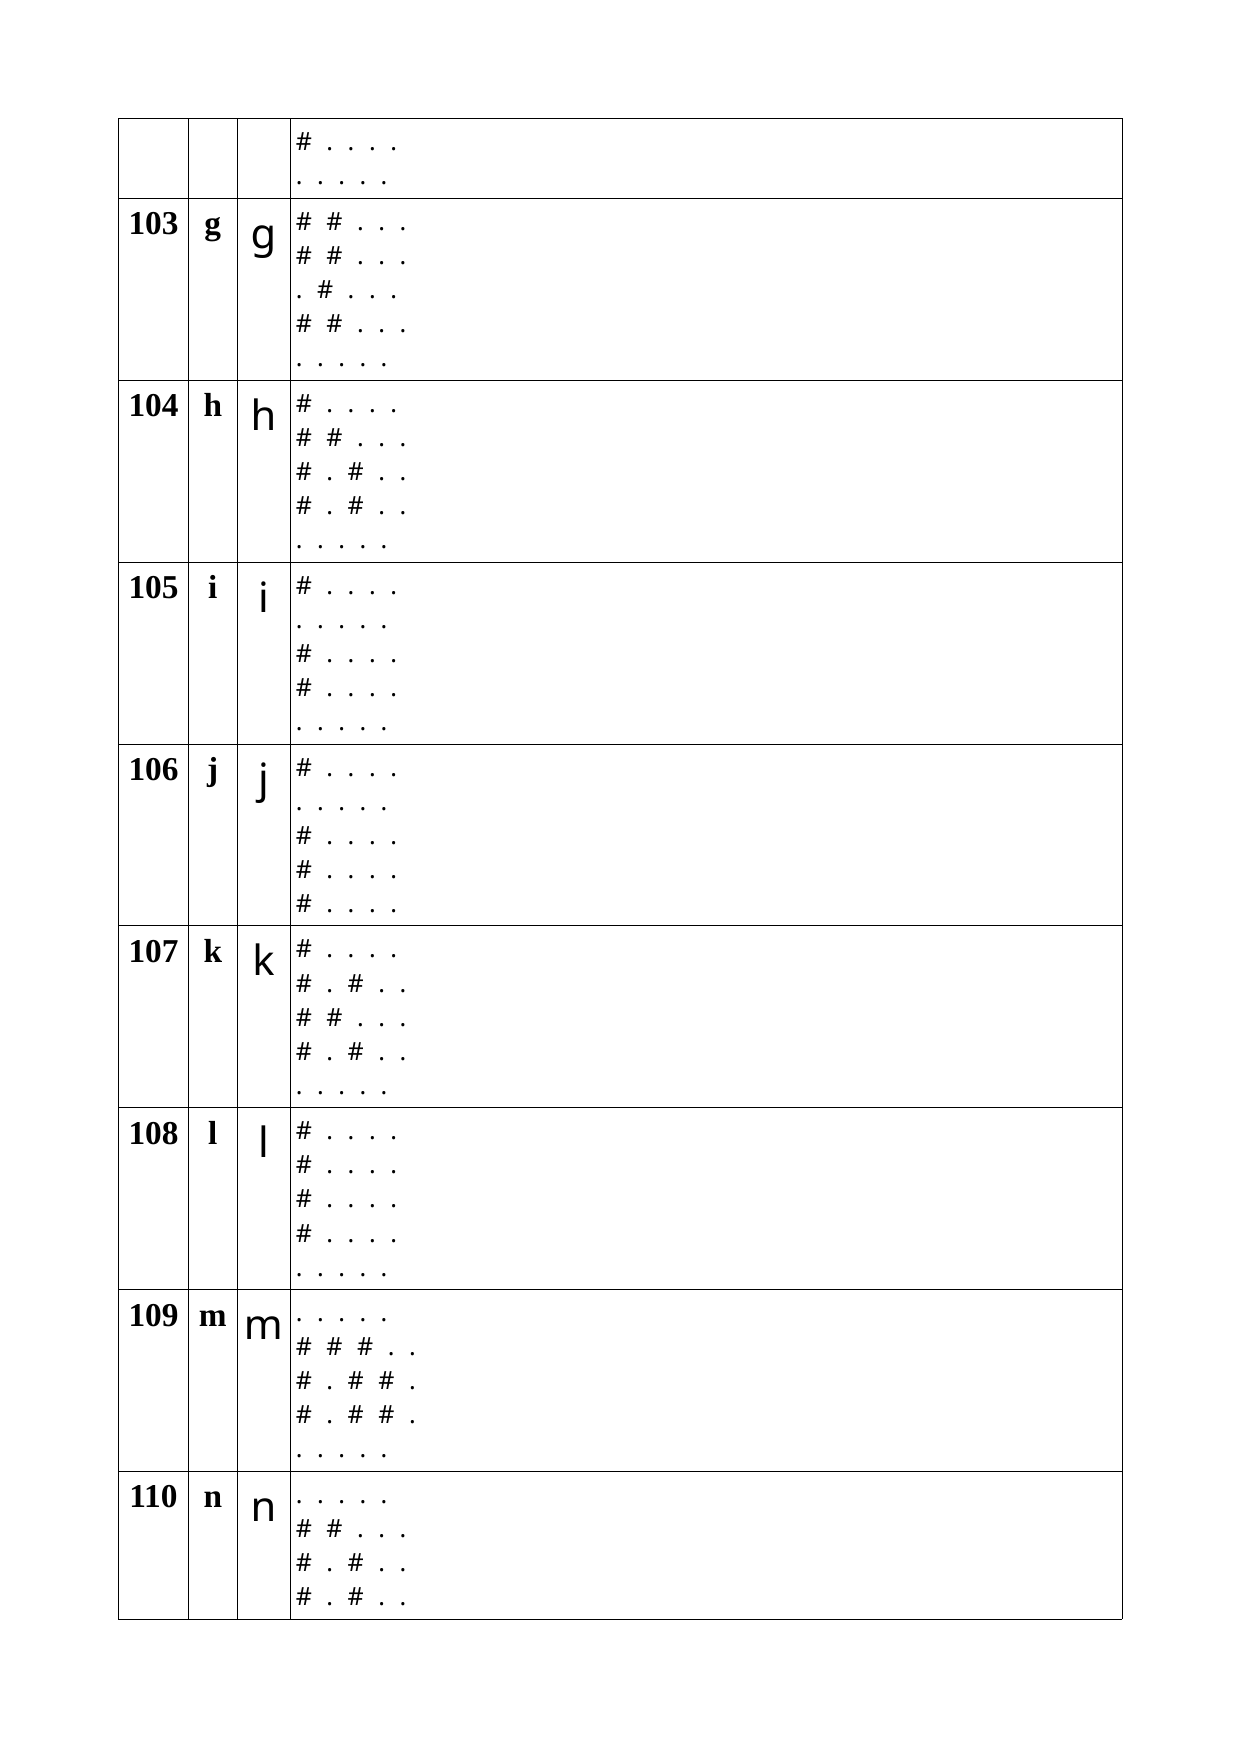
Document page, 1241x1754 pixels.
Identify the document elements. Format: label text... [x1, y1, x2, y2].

table_cell j [189, 745, 237, 925]
table_cell #.... #.#.. ##... #.#.. ..... [291, 926, 1122, 1107]
table_cell 108 [119, 1108, 188, 1289]
table_cell 103 [119, 199, 188, 380]
table_cell ..... ##... #.#.. #.#.. [291, 1472, 1122, 1619]
table_cell #.... ##... #.#.. #.#.. ..... [291, 381, 1122, 562]
table_cell i [238, 563, 290, 743]
table_cell ..... ###.. #.##. #.##. ..... [291, 1290, 1122, 1471]
table_cell #.... ..... [291, 119, 1122, 198]
table_cell [189, 119, 237, 198]
table_cell g [189, 199, 237, 380]
table_cell [238, 119, 290, 198]
table_cell 106 [119, 745, 188, 925]
table_cell [119, 119, 188, 198]
table_cell l [189, 1108, 237, 1289]
table_cell 107 [119, 926, 188, 1107]
table_cell 104 [119, 381, 188, 562]
table_cell h [189, 381, 237, 562]
table_cell #.... #.... #.... #.... ..... [291, 1108, 1122, 1289]
table_cell k [189, 926, 237, 1107]
table_cell #.... ..... #.... #.... #.... [291, 745, 1122, 925]
table_cell 109 [119, 1290, 188, 1471]
table_cell l [238, 1108, 290, 1289]
table_cell 105 [119, 563, 188, 743]
table_cell 110 [119, 1472, 188, 1619]
table_cell i [189, 563, 237, 743]
table_cell n [238, 1472, 290, 1619]
table_cell h [238, 381, 290, 562]
table_cell m [238, 1290, 290, 1471]
table_cell g [238, 199, 290, 380]
table_cell ##... ##... .#... ##... ..... [291, 199, 1122, 380]
table_cell #.... ..... #.... #.... ..... [291, 563, 1122, 743]
table_cell j [238, 745, 290, 925]
table_cell k [238, 926, 290, 1107]
table_cell m [189, 1290, 237, 1471]
table_cell n [189, 1472, 237, 1619]
